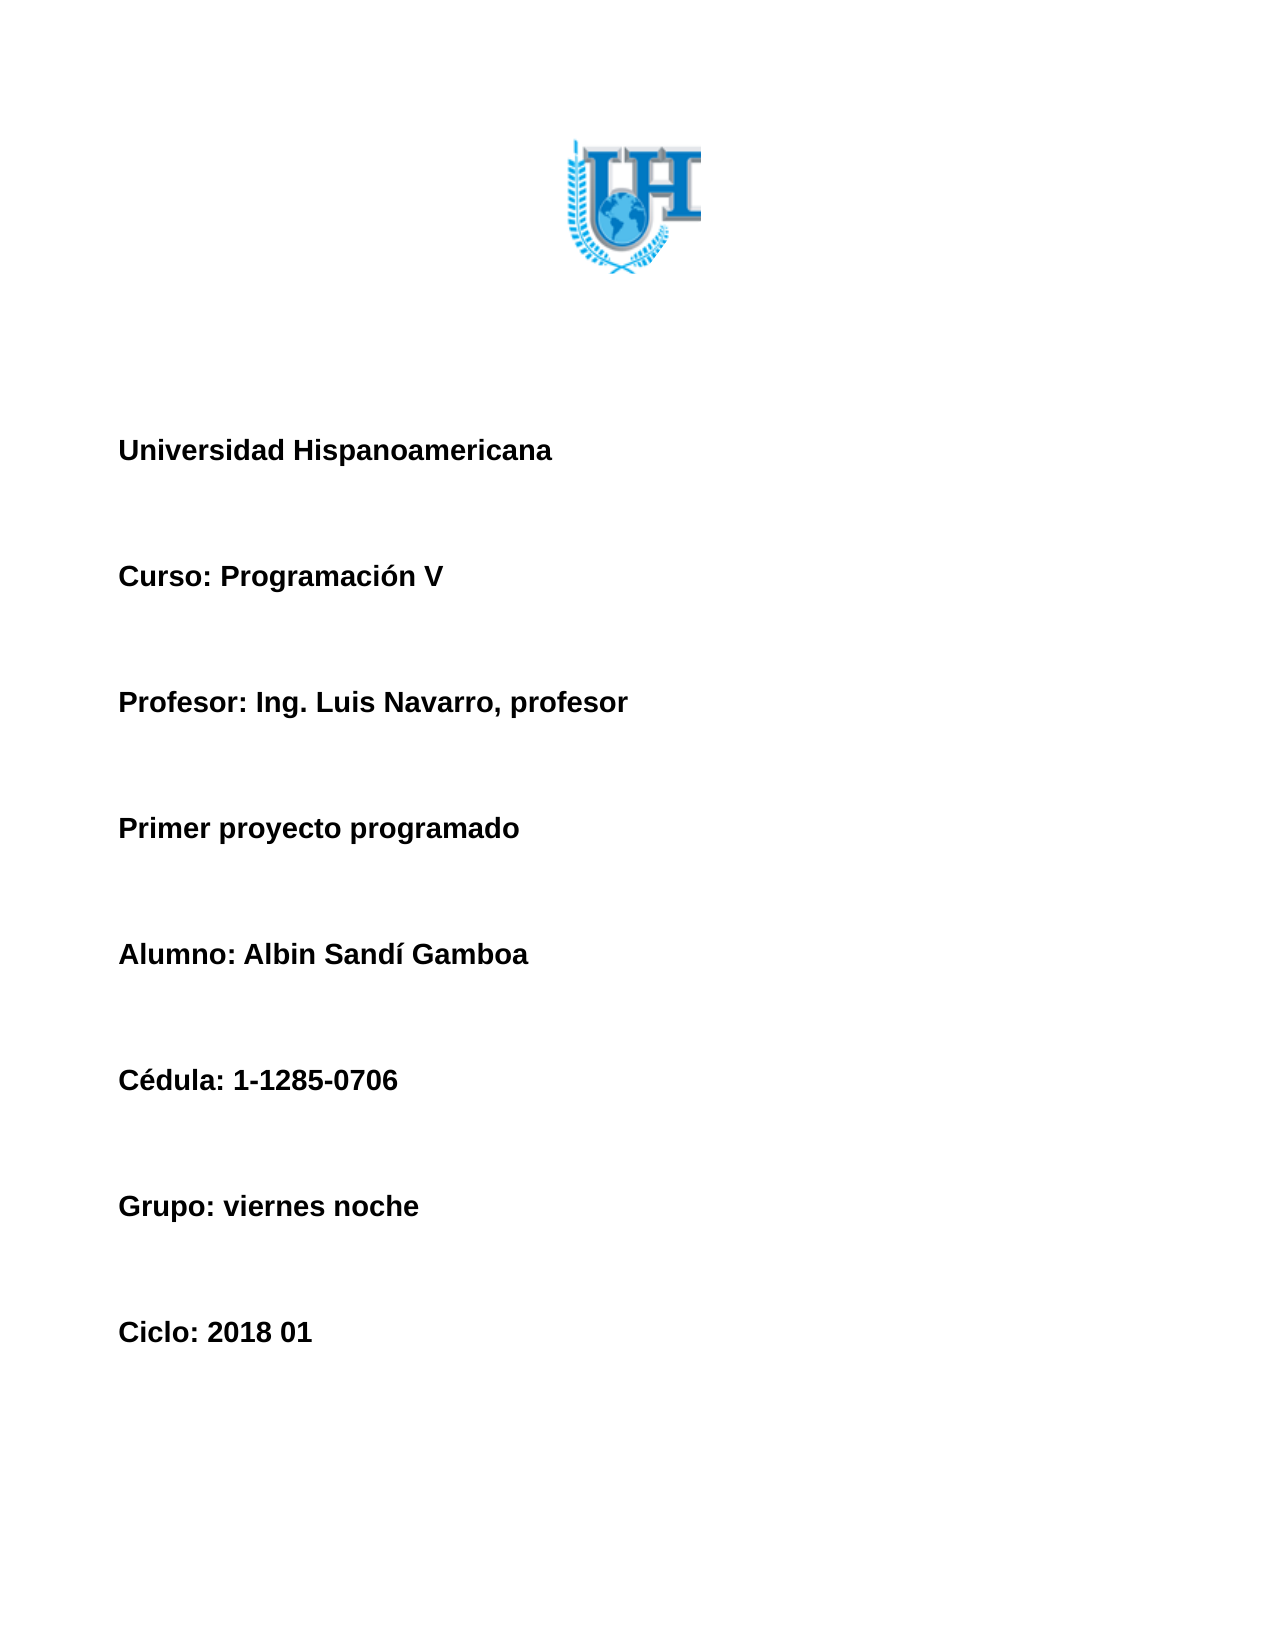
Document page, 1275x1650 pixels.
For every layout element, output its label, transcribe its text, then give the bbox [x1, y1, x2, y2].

picture [565, 136, 701, 274]
text Universidad Hispanoamericana [118, 433, 1157, 467]
text Cédula: 1-1285-0706 [118, 1063, 1157, 1097]
text Ciclo: 2018 01 [118, 1316, 1157, 1349]
text Curso: Programación V [118, 559, 1157, 593]
text Primer proyecto programado [118, 811, 1157, 845]
text Profesor: Ing. Luis Navarro, profesor [118, 685, 1157, 719]
text Alumno: Albin Sandí Gamboa [118, 937, 1157, 971]
text Grupo: viernes noche [118, 1189, 1157, 1223]
